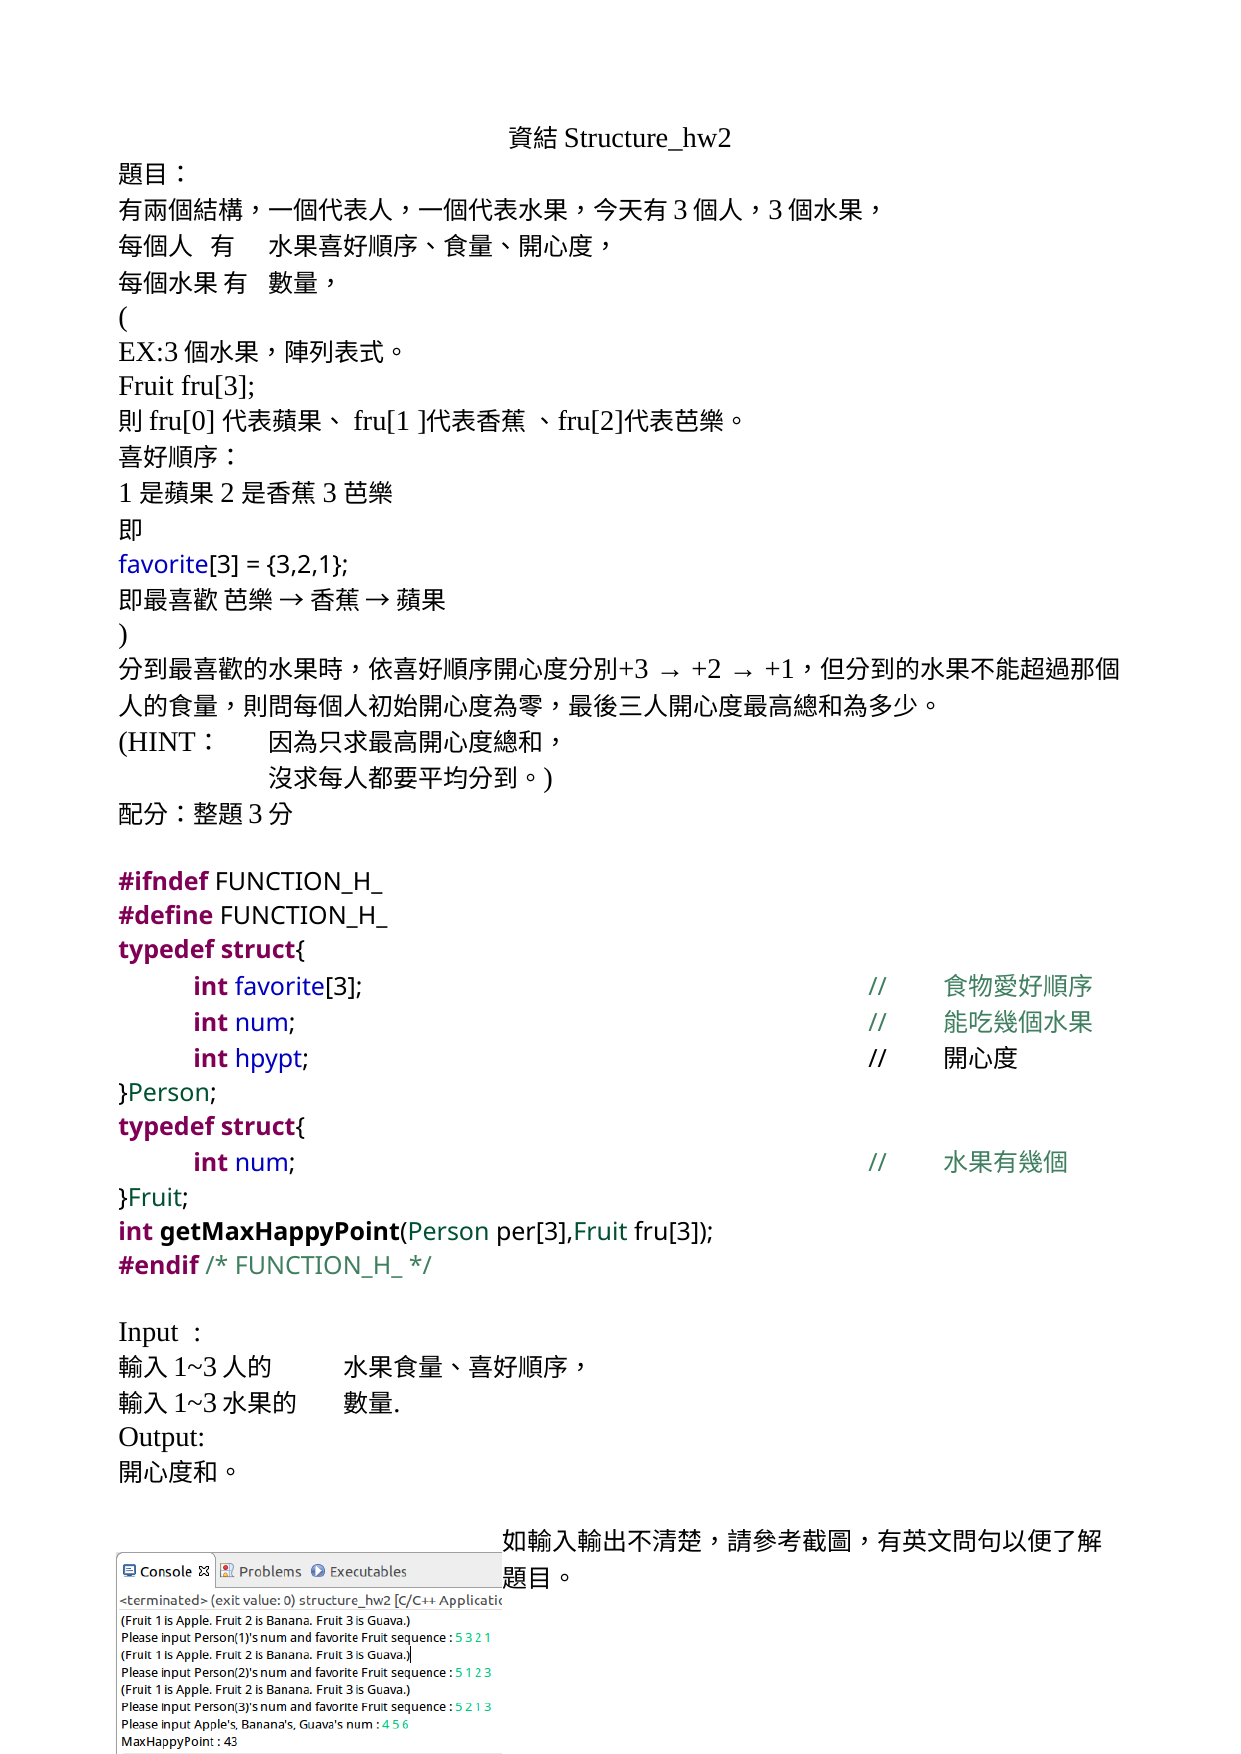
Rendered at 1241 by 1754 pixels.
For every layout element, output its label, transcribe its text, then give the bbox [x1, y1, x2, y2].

text ( [118, 299, 1122, 332]
text #ifndef FUNCTION_H_ [118, 864, 1122, 898]
text 即 [118, 510, 1122, 546]
text Input : [118, 1314, 1122, 1347]
text EX:3個水果，陣列表式。 [118, 332, 1122, 368]
picture [115, 1552, 502, 1754]
text 輸入1~3水果的 數量. [118, 1383, 1122, 1420]
text 每個水果 有 數量， [118, 263, 1122, 299]
text int num; // 水果有幾個 [118, 1143, 1122, 1179]
text typedef struct{ [118, 1109, 1122, 1143]
text (HINT： 因為只求最高開心度總和， [118, 722, 1122, 758]
text 則 fru[0] 代表蘋果、 fru[1 ]代表香蕉 、fru[2]代表芭樂。 [118, 401, 1122, 438]
text 資結Structure_hw2 [118, 118, 1122, 154]
text #endif /* FUNCTION_H_ */ [118, 1247, 1122, 1281]
text }Person; [118, 1075, 1122, 1109]
text favorite[3] = {3,2,1}; [118, 546, 1122, 581]
text typedef struct{ [118, 932, 1122, 966]
text 有兩個結構，一個代表人，一個代表水果，今天有3個人，3個水果， [118, 191, 1122, 227]
text 輸入1~3人的 水果食量、喜好順序， [118, 1347, 1122, 1383]
text int hpypt; // 開心度 [118, 1038, 1122, 1075]
text int num; // 能吃幾個水果 [118, 1002, 1122, 1038]
text 沒求每人都要平均分到。) [118, 758, 1122, 795]
text int favorite[3]; // 食物愛好順序 [118, 966, 1122, 1002]
text }Fruit; [118, 1179, 1122, 1213]
text 喜好順序： [118, 438, 1122, 474]
text 1 是蘋果 2 是香蕉 3 芭樂 [118, 474, 1122, 510]
text 每個人 有 水果喜好順序、食量、開心度， [118, 227, 1122, 263]
text ) [118, 617, 1122, 650]
text 如輸入輸出不清楚，請參考截圖，有英文問句以便了解題目。 [118, 1522, 1122, 1594]
text 分到最喜歡的水果時，依喜好順序開心度分別+3 → +2 → +1，但分到的水果不能超過那個人的食量，則問每個人初始開心度為零，最後三人開心度最高總和為多少。 [118, 650, 1122, 722]
text 配分：整題3分 [118, 795, 1122, 831]
text 即最喜歡 芭樂 → 香蕉 → 蘋果 [118, 581, 1122, 617]
text 題目： [118, 154, 1122, 191]
text Output: [118, 1420, 1122, 1453]
text 開心度和。 [118, 1453, 1122, 1489]
text #define FUNCTION_H_ [118, 898, 1122, 932]
text int getMaxHappyPoint(Person per[3],Fruit fru[3]); [118, 1213, 1122, 1247]
text Fruit fru[3]; [118, 368, 1122, 401]
